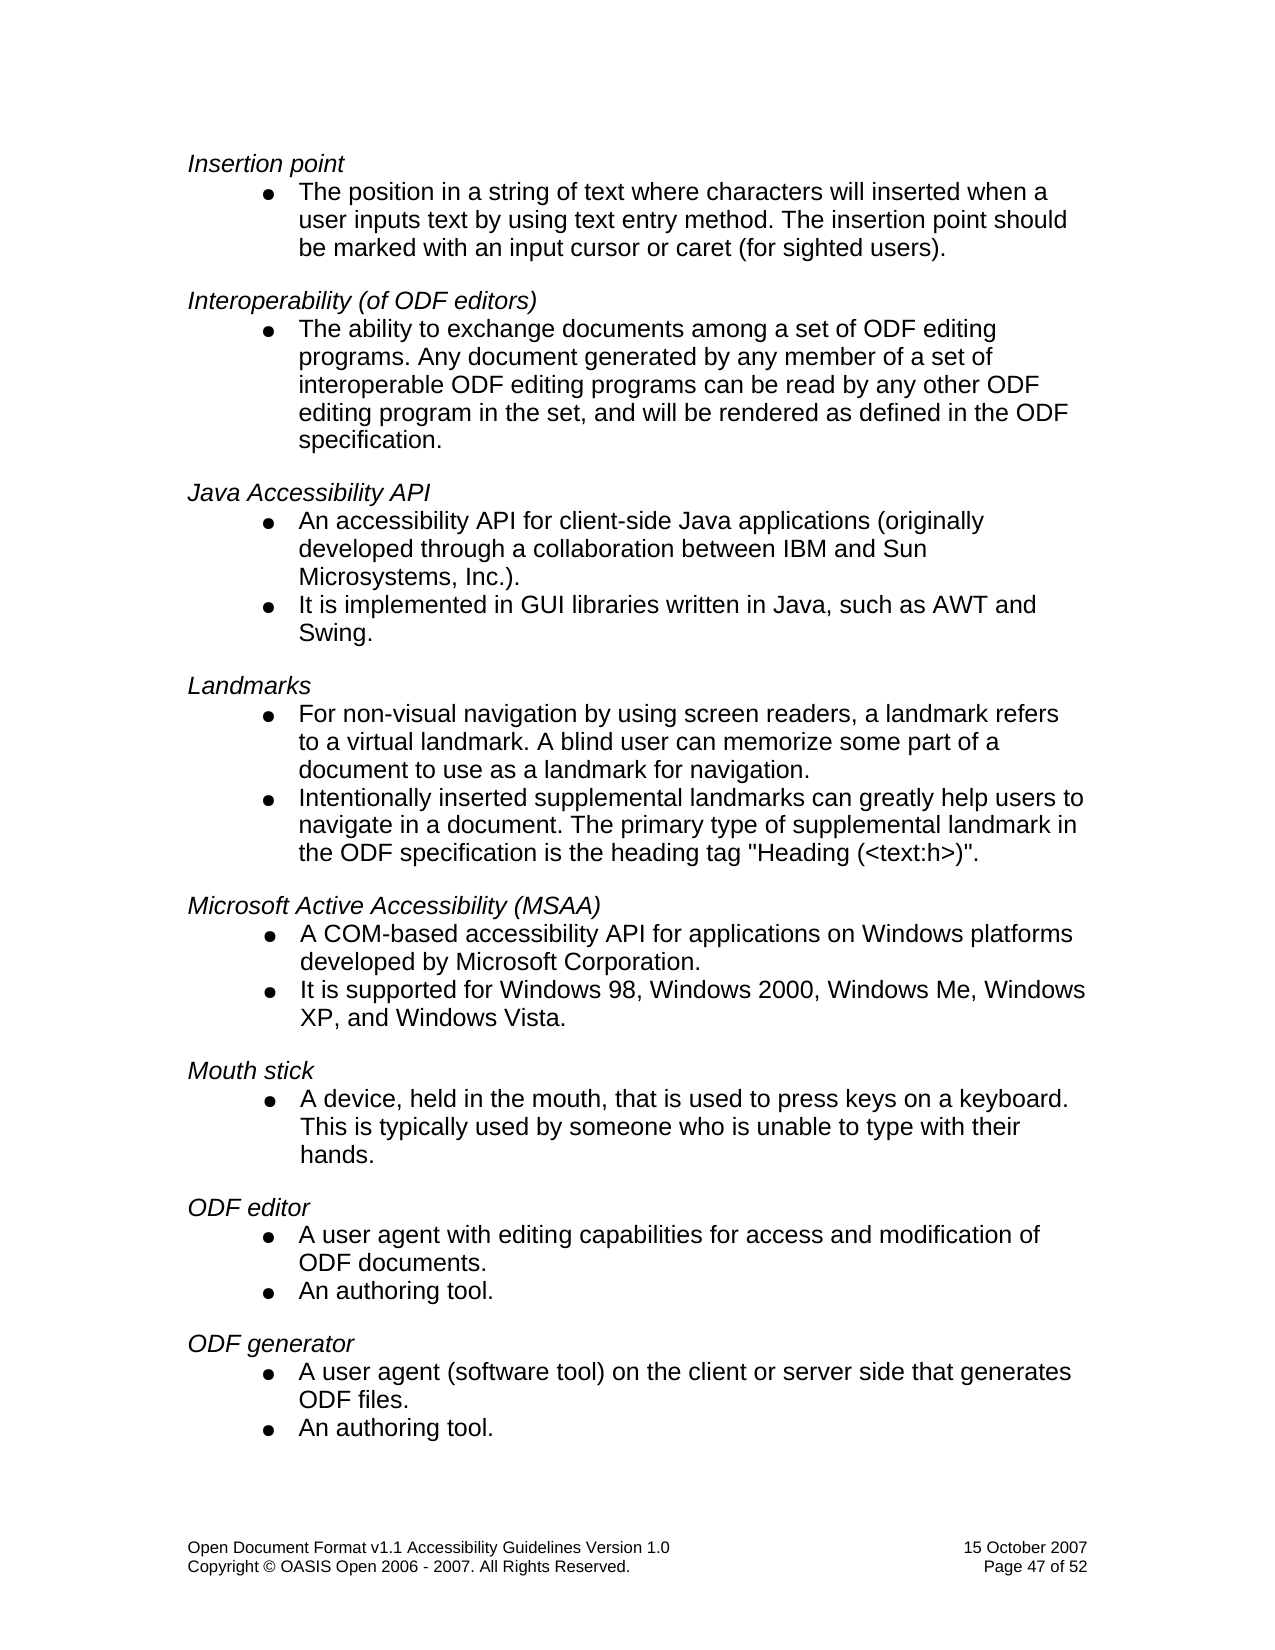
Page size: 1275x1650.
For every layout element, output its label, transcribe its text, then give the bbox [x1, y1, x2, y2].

title ODF generator [187, 1330, 1088, 1358]
list An authoring tool. [261, 1277, 1088, 1305]
list Intentionally inserted supplemental landmarks can greatly help users to navigate in a document. The primary type of supplemental landmark in the ODF specification is the heading tag "Heading (<text:h>)". [261, 783, 1088, 867]
title Mouth stick [187, 1057, 1088, 1084]
list It is implemented in GUI libraries written in Java, such as AWT and Swing. [261, 591, 1088, 647]
list An authoring tool. [261, 1414, 1088, 1442]
list It is supported for Windows 98, Windows 2000, Windows Me, Windows XP, and Windows Vista. [262, 976, 1088, 1032]
title Interoperability (of ODF editors) [187, 287, 1088, 314]
list A device, held in the mouth, that is used to press keys on a keyboard. This is typically used by someone who is unable to type with their hands. [262, 1084, 1088, 1168]
title Java Accessibility API [187, 479, 1088, 507]
list For non-visual navigation by using screen readers, a landmark refers to a virtual landmark. A blind user can memorize some part of a document to use as a landmark for navigation. [261, 699, 1088, 783]
title Microsoft Active Accessibility (MSAA) [187, 892, 1088, 920]
list An accessibility API for client-side Java applications (originally developed through a collaboration between IBM and Sun Microsystems, Inc.). [261, 507, 1088, 591]
list A user agent (software tool) on the client or server side that generates ODF files. [261, 1358, 1088, 1414]
title Landmarks [187, 672, 1088, 699]
title ODF editor [187, 1193, 1088, 1221]
list A user agent with editing capabilities for access and modification of ODF documents. [261, 1221, 1088, 1277]
list A COM-based accessibility API for applications on Windows platforms developed by Microsoft Corporation. [262, 920, 1088, 976]
list The position in a string of text where characters will inserted when a user inputs text by using text entry method. The insertion point should be marked with an input cursor or caret (for sighted users). [261, 178, 1088, 262]
title Insertion point [187, 150, 1088, 178]
list The ability to exchange documents among a set of ODF editing programs. Any document generated by any member of a set of interoperable ODF editing programs can be read by any other ODF editing program in the set, and will be rendered as defined in the ODF specification. [261, 314, 1088, 454]
